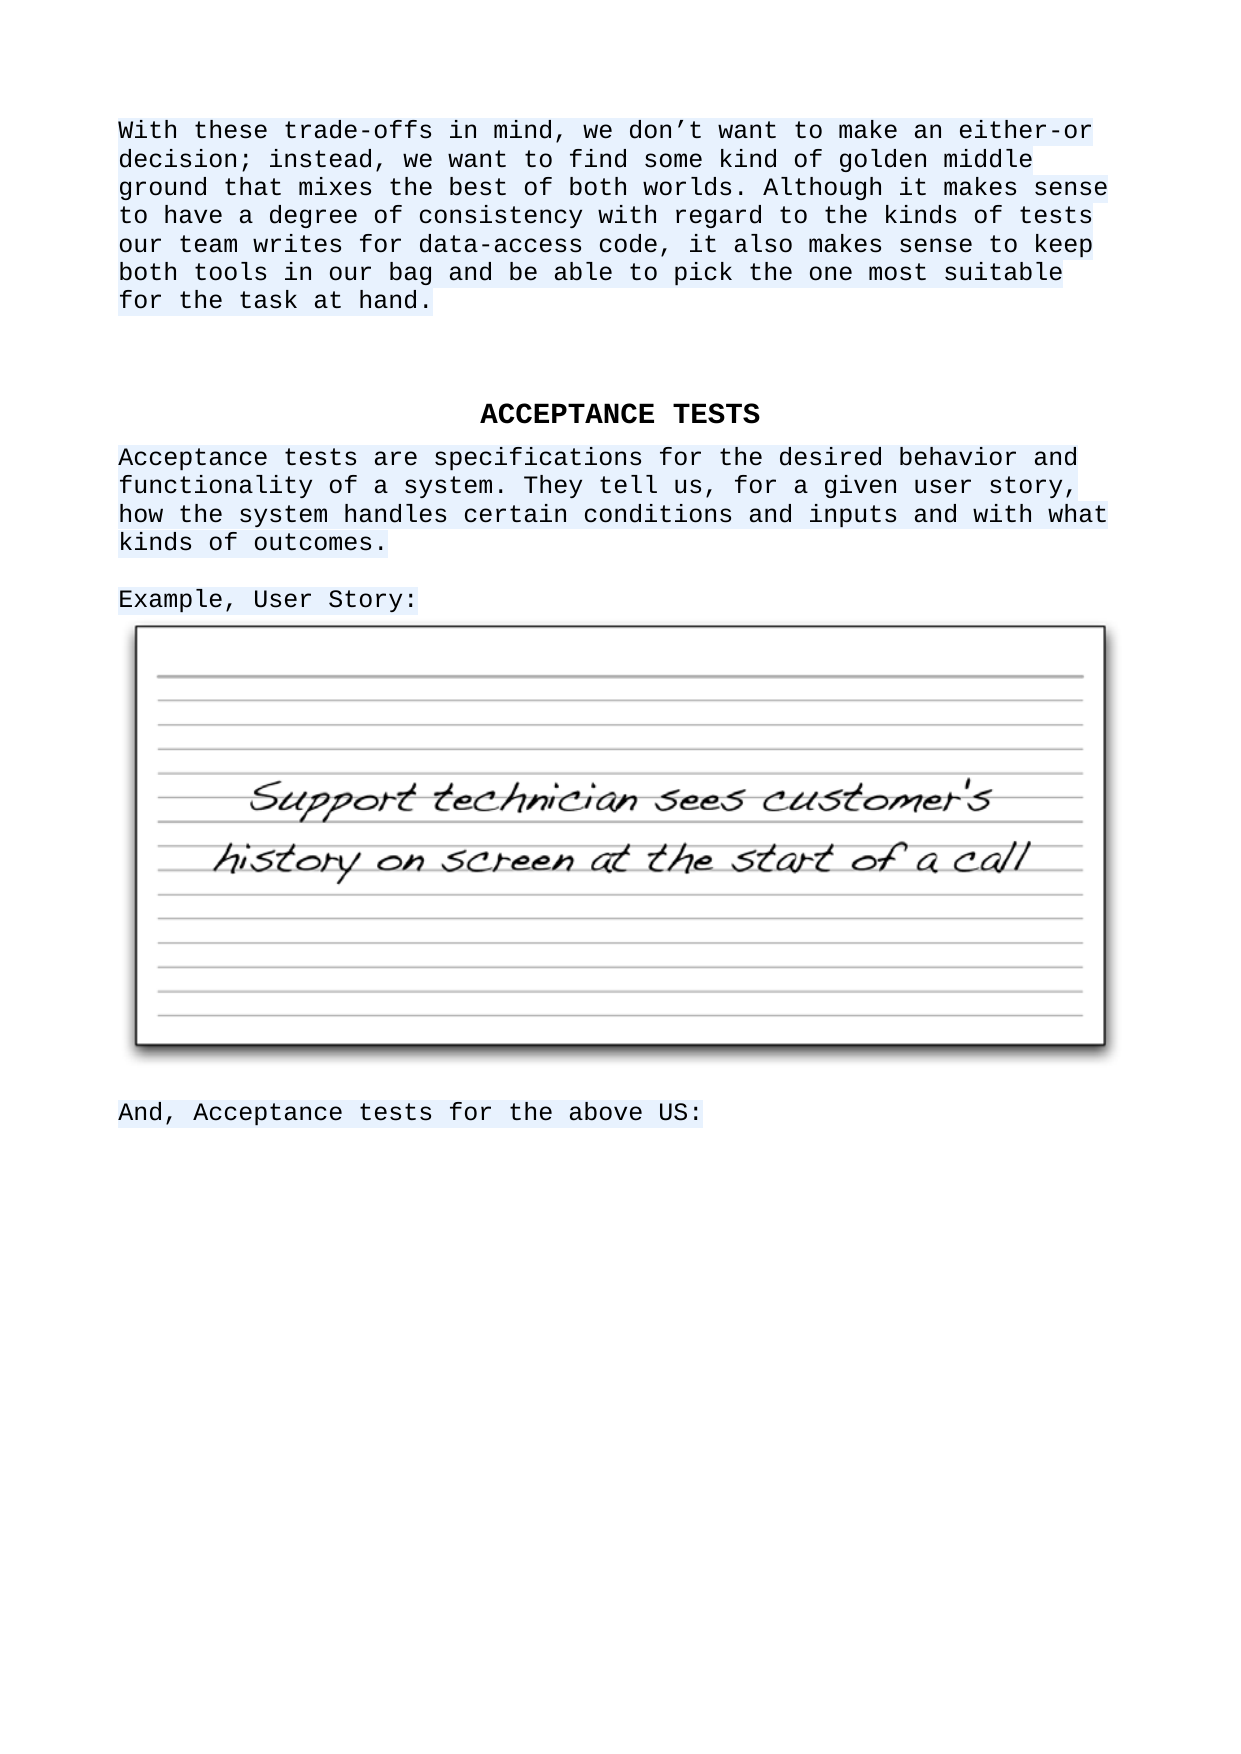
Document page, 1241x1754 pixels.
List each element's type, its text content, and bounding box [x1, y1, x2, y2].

text And, Acceptance tests for the above US: [118, 1099, 1122, 1128]
picture [118, 615, 1123, 1071]
subtitle ACCEPTANCE TESTS [118, 399, 1122, 432]
text With these trade-offs in mind, we don’t want to make an either-or decision; instead, we want to find some kind of golden middle ground that mixes the best of both worlds. Although it makes sense to have a degree of consistency with regard to the kinds of tests our team writes for data-access code, it also makes sense to keep both tools in our bag and be able to pick the one most suitable for the task at hand. [118, 118, 1122, 316]
text Acceptance tests are specifications for the desired behavior and functionality of a system. They tell us, for a given user story, how the system handles certain conditions and inputs and with what kinds of outcomes. [118, 444, 1122, 558]
text Example, User Story: [118, 587, 1122, 615]
